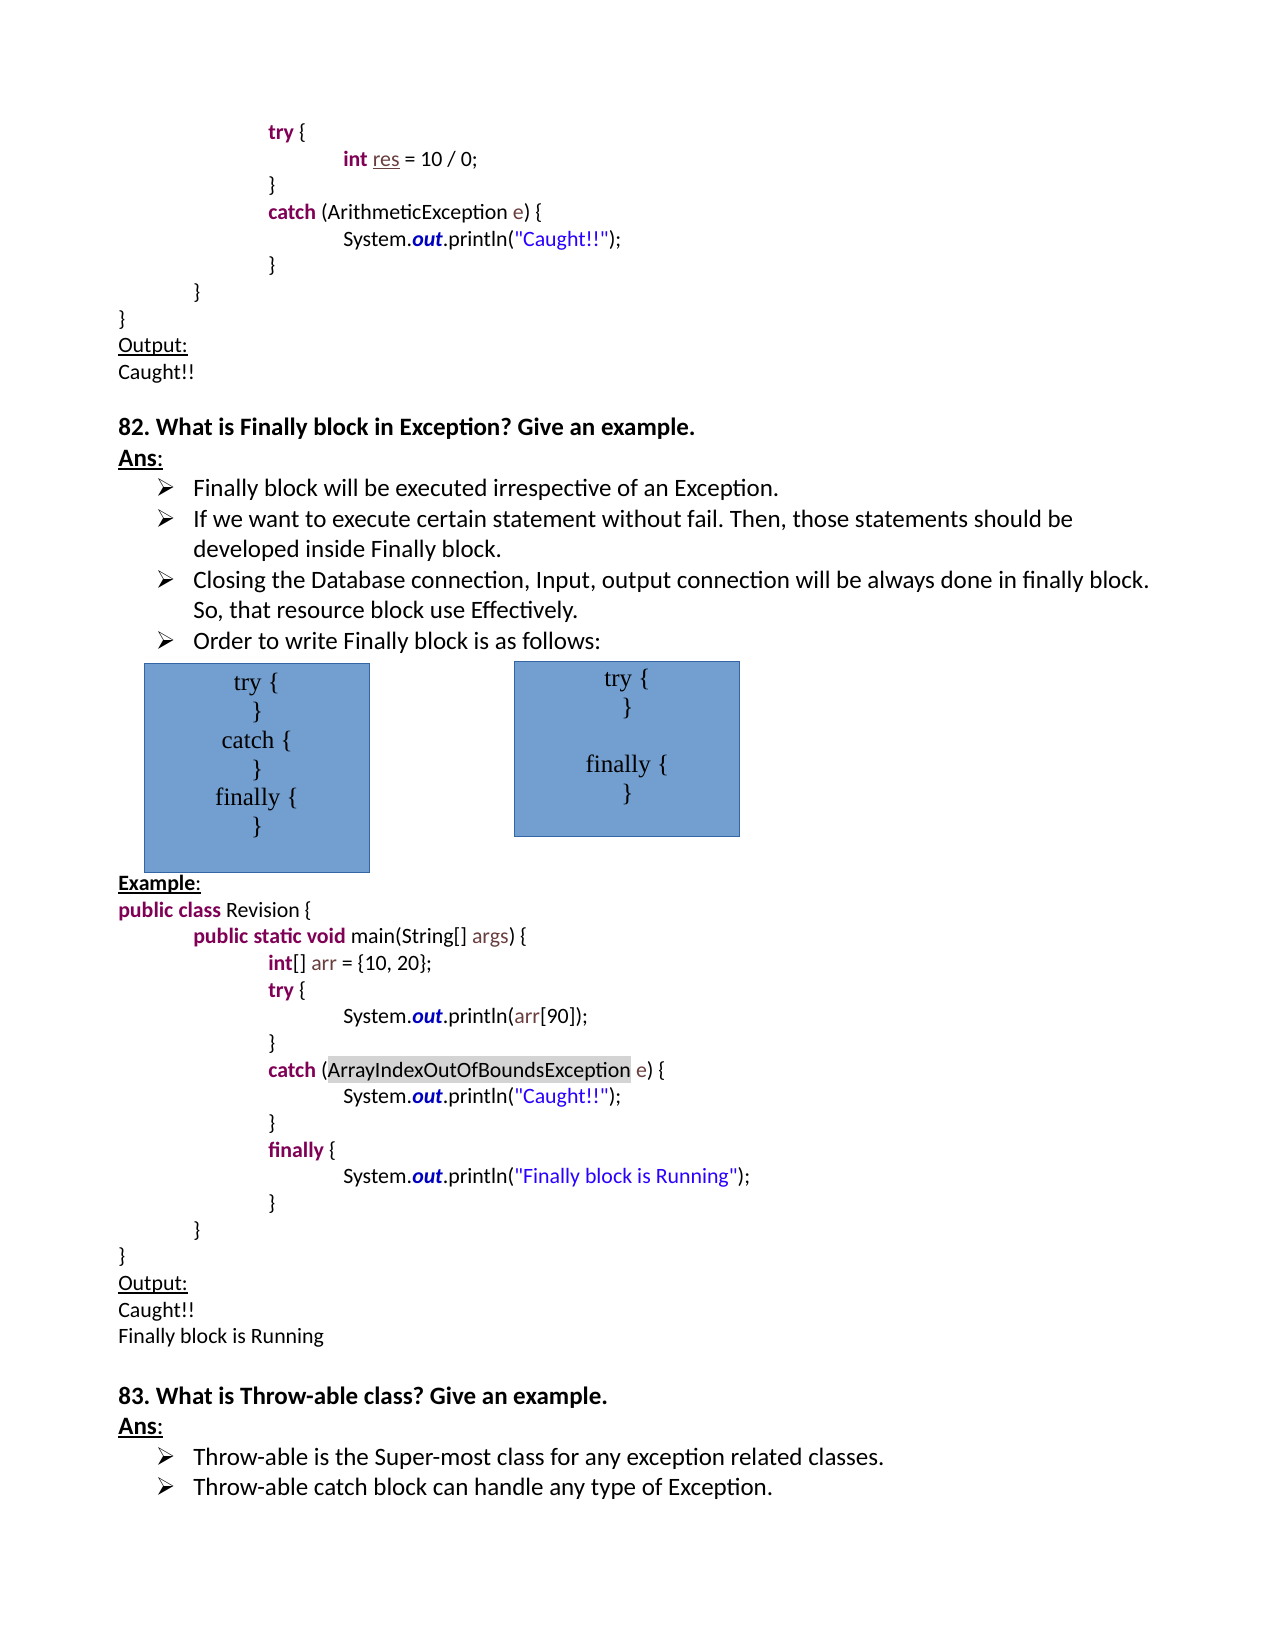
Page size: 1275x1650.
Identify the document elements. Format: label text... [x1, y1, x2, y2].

text 83. What is Throw-able class? Give an example. [118, 1380, 1157, 1410]
text System.out.println("Caught!!"); [118, 225, 1157, 251]
text System.out.println("Caught!!"); [118, 1083, 1157, 1109]
text } [118, 1216, 1157, 1243]
text Ans: [118, 442, 1157, 472]
text System.out.println(arr[90]); [118, 1003, 1157, 1029]
text } [118, 1029, 1157, 1056]
text Example: [118, 869, 1157, 896]
text } [118, 171, 1157, 198]
text finally { [118, 1136, 1157, 1163]
text catch (ArrayIndexOutOfBoundsException e) { [118, 1056, 1157, 1083]
text int res = 10 / 0; [118, 145, 1157, 171]
list Order to write Finally block is as follows: [156, 625, 1157, 656]
text public static void main(String[] args) { [118, 923, 1157, 949]
text Caught!! [118, 358, 1157, 385]
text System.out.println("Finally block is Running"); [118, 1163, 1157, 1189]
text } [118, 1109, 1157, 1136]
list Finally block will be executed irrespective of an Exception. [156, 472, 1157, 503]
text try { [118, 118, 1157, 145]
text Output: [118, 1269, 1157, 1296]
text Caught!! [118, 1296, 1157, 1323]
text try { [118, 976, 1157, 1003]
text Ans: [118, 1410, 1157, 1441]
text int[] arr = {10, 20}; [118, 949, 1157, 976]
list If we want to execute certain statement without fail. Then, those statements should be developed inside Finally block. [156, 503, 1157, 564]
text } [118, 1243, 1157, 1269]
text catch (ArithmeticException e) { [118, 198, 1157, 225]
text Output: [118, 331, 1157, 358]
text Finally block is Running [118, 1323, 1157, 1349]
text public class Revision { [118, 896, 1157, 923]
list Closing the Database connection, Input, output connection will be always done in finally block. So, that resource block use Effectively. [156, 564, 1157, 625]
list Throw-able catch block can handle any type of Exception. [156, 1471, 1157, 1502]
text } [118, 278, 1157, 305]
text } [118, 251, 1157, 278]
list Throw-able is the Super-most class for any exception related classes. [156, 1441, 1157, 1471]
text } [118, 1189, 1157, 1216]
text 82. What is Finally block in Exception? Give an example. [118, 411, 1157, 442]
text } [118, 305, 1157, 331]
